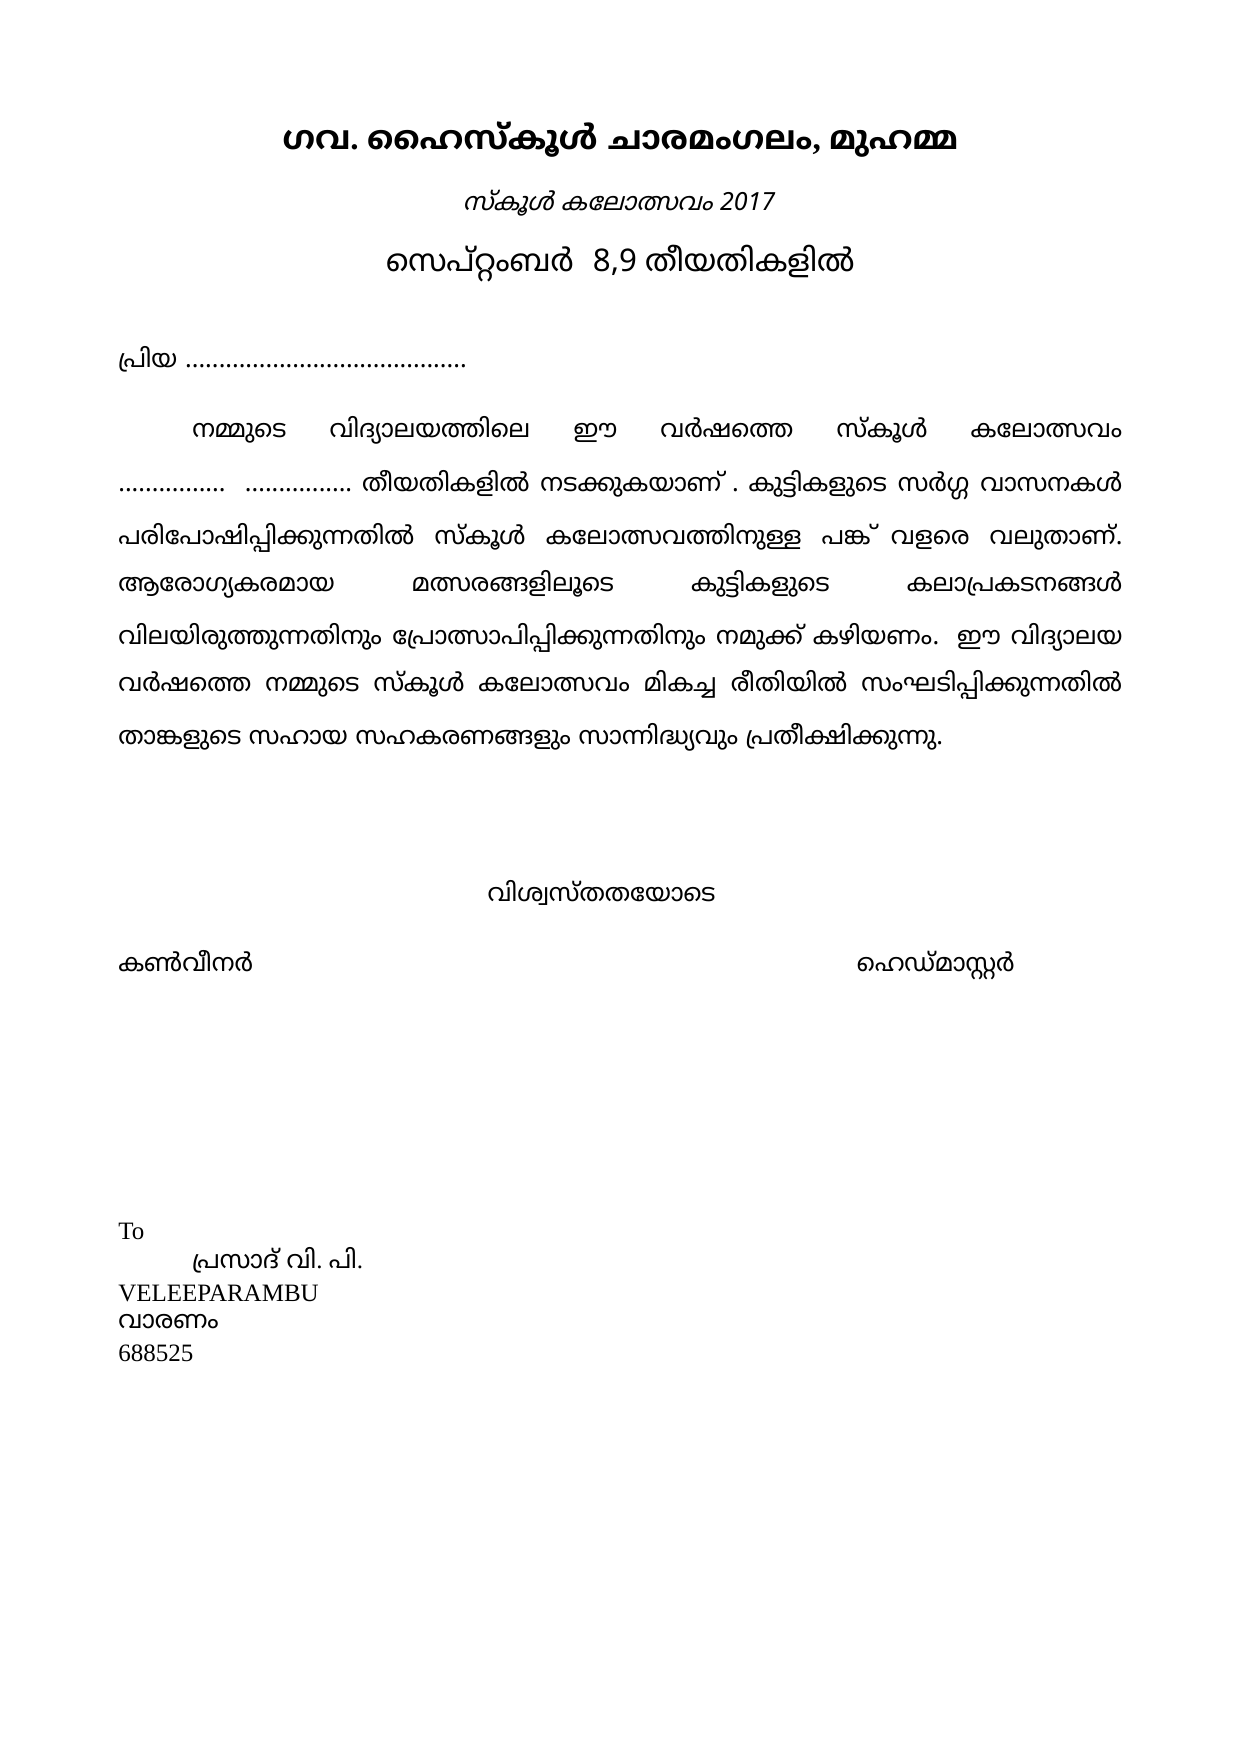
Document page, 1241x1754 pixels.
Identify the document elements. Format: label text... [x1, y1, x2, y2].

text കണ്‍വീനര്‍ ഹെഡ്‌മാസ്റ്റര്‍ [118, 945, 1122, 981]
text VELEEPARAMBU [118, 1278, 1122, 1307]
text വാരണം [118, 1307, 1122, 1338]
text വിശ്വസ്തതയോടെ [118, 874, 1122, 911]
text To [118, 1216, 1122, 1245]
text ‌‌ [118, 806, 1122, 840]
text പ്രസാദ്‌ വി. പി. [118, 1245, 1122, 1278]
text സെപ്റ്റംബര്‍ 8,9 തീയതികളില്‍ [118, 238, 1122, 284]
text നമ്മുടെ വിദ്യാലയത്തിലെ ഈ വര്‍ഷത്തെ സ്കൂള്‍ കലോത്സവം ................ ................ തീയതികളില്‍ നടക്കുകയാണ് . കുട്ടികളുടെ സര്‍ഗ്ഗ വാസനകള്‍ പരിപോഷിപ്പിക്കുന്നതില്‍ സ്കൂള്‍ കലോത്സവത്തിനുള്ള പങ്ക് വളരെ വലുതാണ്. ആരോഗ്യകരമായ മത്സരങ്ങളിലൂടെ കുട്ടികളുടെ കലാപ്രകടനങ്ങള്‍ വിലയിരുത്തുന്നതിനും പ്രോത്സാപിപ്പിക്കുന്നതിനും നമുക്ക് കഴിയണം. ഈ വിദ്യാലയ വര്‍ഷത്തെ നമ്മുടെ സ്കൂള്‍ കലോത്സവം മികച്ച രീതിയില്‍ സംഘടിപ്പിക്കുന്നതില്‍ താങ്കളുടെ സഹായ സഹകരണങ്ങളും സാന്നിദ്ധ്യവും പ്രതീക്ഷിക്കുന്നു. [118, 411, 1122, 754]
text സ്കൂള്‍ കലോത്സവം 2017 [118, 184, 1122, 220]
text 688525 [118, 1338, 1122, 1367]
text ഗവ. ഹൈസ്കൂള്‍ ചാരമംഗലം, മുഹമ്മ [118, 118, 1122, 162]
text പ്രിയ .......................................... [118, 341, 1122, 377]
